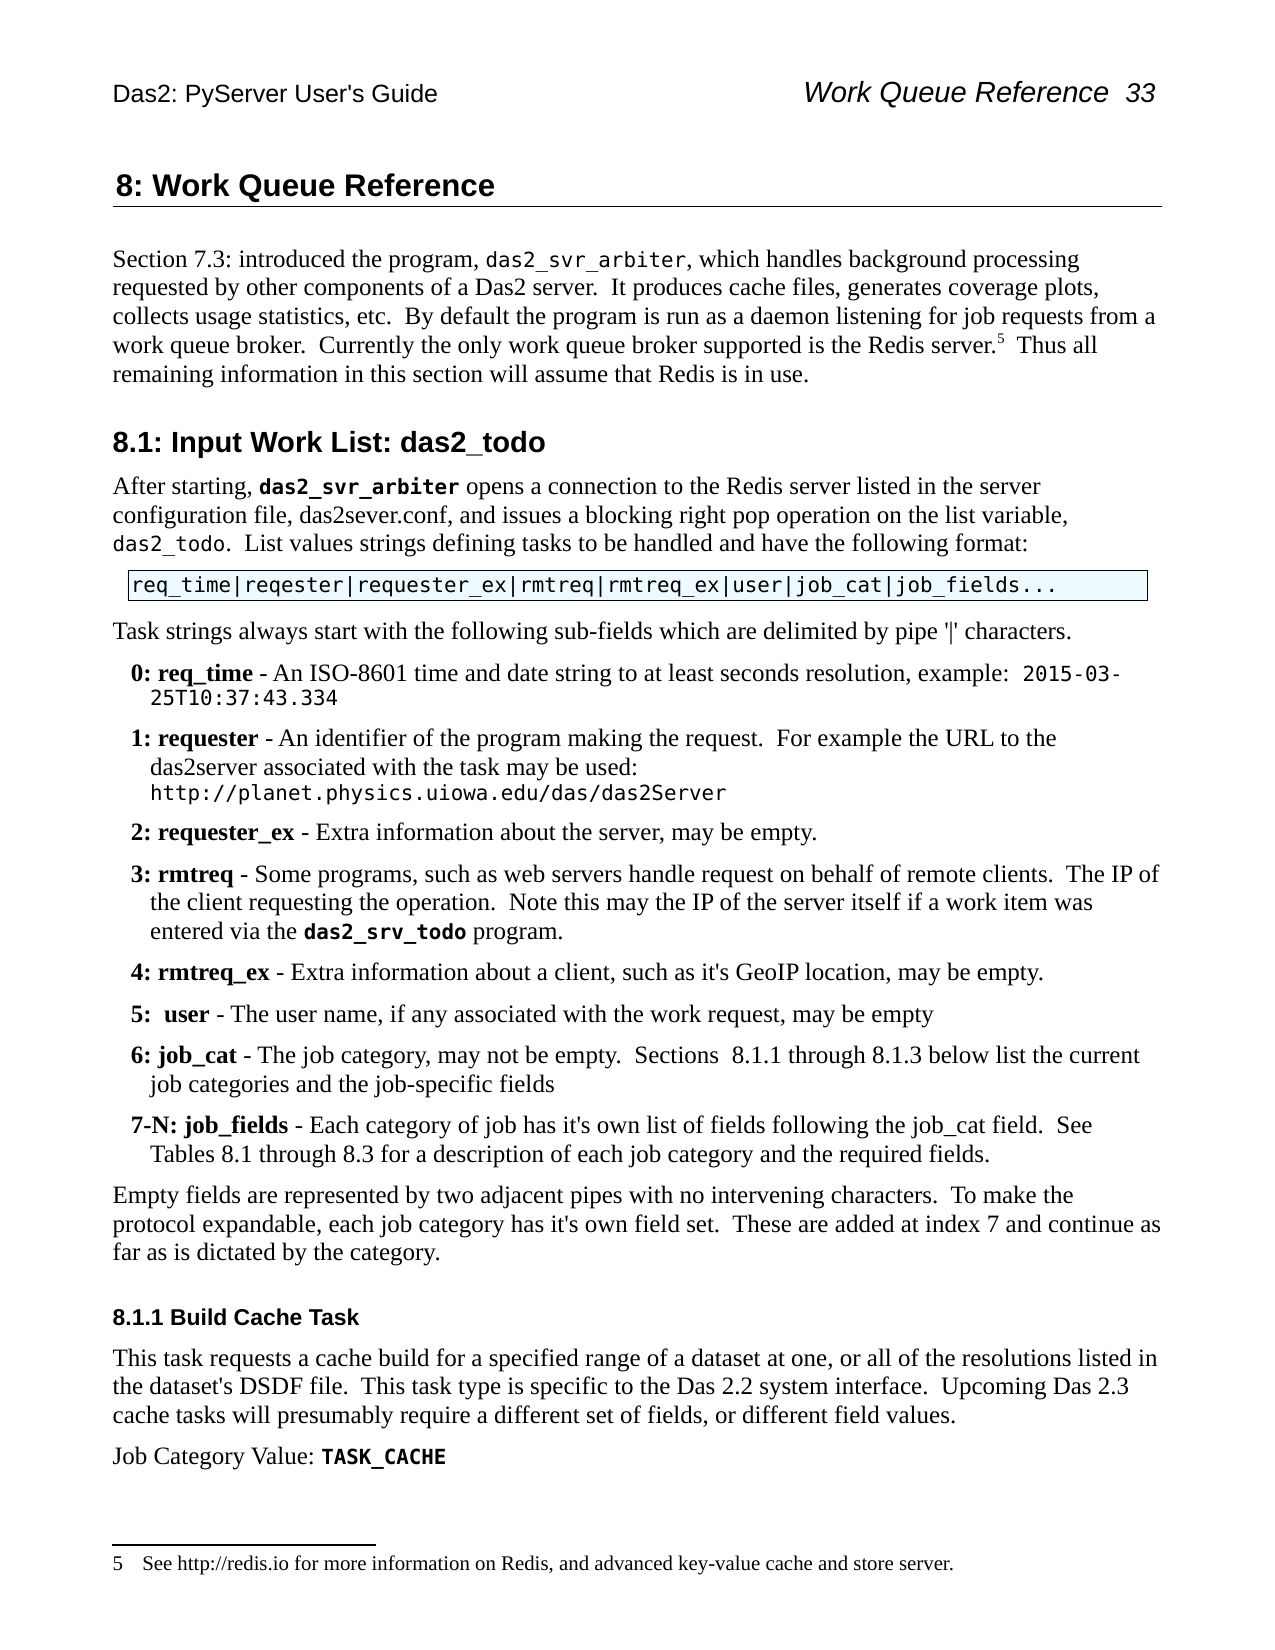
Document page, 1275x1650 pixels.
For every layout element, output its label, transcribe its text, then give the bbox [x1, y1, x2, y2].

subtitle Input Work List: das2_todo [112, 425, 1162, 458]
list 5: user - The user name, if any associated with the work request, may be empty [131, 999, 1162, 1027]
text Empty fields are represented by two adjacent pipes with no intervening characters. To make the protocol expandable, each job category has it's own field set. These are added at index 7 and continue as far as is dictated by the category. [112, 1180, 1162, 1266]
list 3: rmtreq - Some programs, such as web servers handle request on behalf of remote clients. The IP of the client requesting the operation. Note this may the IP of the server itself if a work item was entered via the das2_srv_todo program. [131, 859, 1162, 945]
list 1: requester - An identifier of the program making the request. For example the URL to the das2server associated with the task may be used: http://planet.physics.uiowa.edu/das/das2Server [131, 723, 1162, 805]
list 6: job_cat - The job category, may not be empty. Sections 8.1.1 through 8.1.3 below list the current job categories and the job-specific fields [131, 1040, 1162, 1097]
text See http://redis.io for more information on Redis, and advanced key-value cache and store server. [112, 1551, 1162, 1575]
list 4: rmtreq_ex - Extra information about a client, such as it's GeoIP location, may be empty. [131, 957, 1162, 986]
text Job Category Value: TASK_CACHE [112, 1441, 1162, 1470]
text req_time|reqester|requester_ex|rmtreq|rmtreq_ex|user|job_cat|job_fields... [129, 571, 1147, 600]
subtitle Work Queue Reference [112, 164, 1162, 206]
text This task requests a cache build for a specified range of a dataset at one, or all of the resolutions listed in the dataset's DSDF file. This task type is specific to the Das 2.2 system interface. Upcoming Das 2.3 cache tasks will presumably require a different set of fields, or different field values. [112, 1343, 1162, 1429]
text After starting, das2_svr_arbiter opens a connection to the Redis server listed in the server configuration file, das2sever.conf, and issues a blocking right pop operation on the list variable, das2_todo. List values strings defining tasks to be handled and have the following format: [112, 471, 1162, 557]
list 7-N: job_fields - Each category of job has it's own list of fields following the job_cat field. See Tables 8.1 through 8.3 for a description of each job category and the required fields. [131, 1110, 1162, 1167]
text Section 7.3 introduced the program, das2_svr_arbiter, which handles background processing requested by other components of a Das2 server. It produces cache files, generates coverage plots, collects usage statistics, etc. By default the program is run as a daemon listening for job requests from a work queue broker. Currently the only work queue broker supported is the Redis server. Thus all remaining information in this section will assume that Redis is in use. [112, 244, 1162, 387]
list 0: req_time - An ISO-8601 time and date string to at least seconds resolution, example: 2015-03-25T10:37:43.334 [131, 658, 1162, 711]
list 2: requester_ex - Extra information about the server, may be empty. [131, 817, 1162, 846]
text Task strings always start with the following sub-fields which are delimited by pipe '|' characters. [112, 616, 1162, 645]
subtitle Build Cache Task [112, 1304, 1162, 1330]
